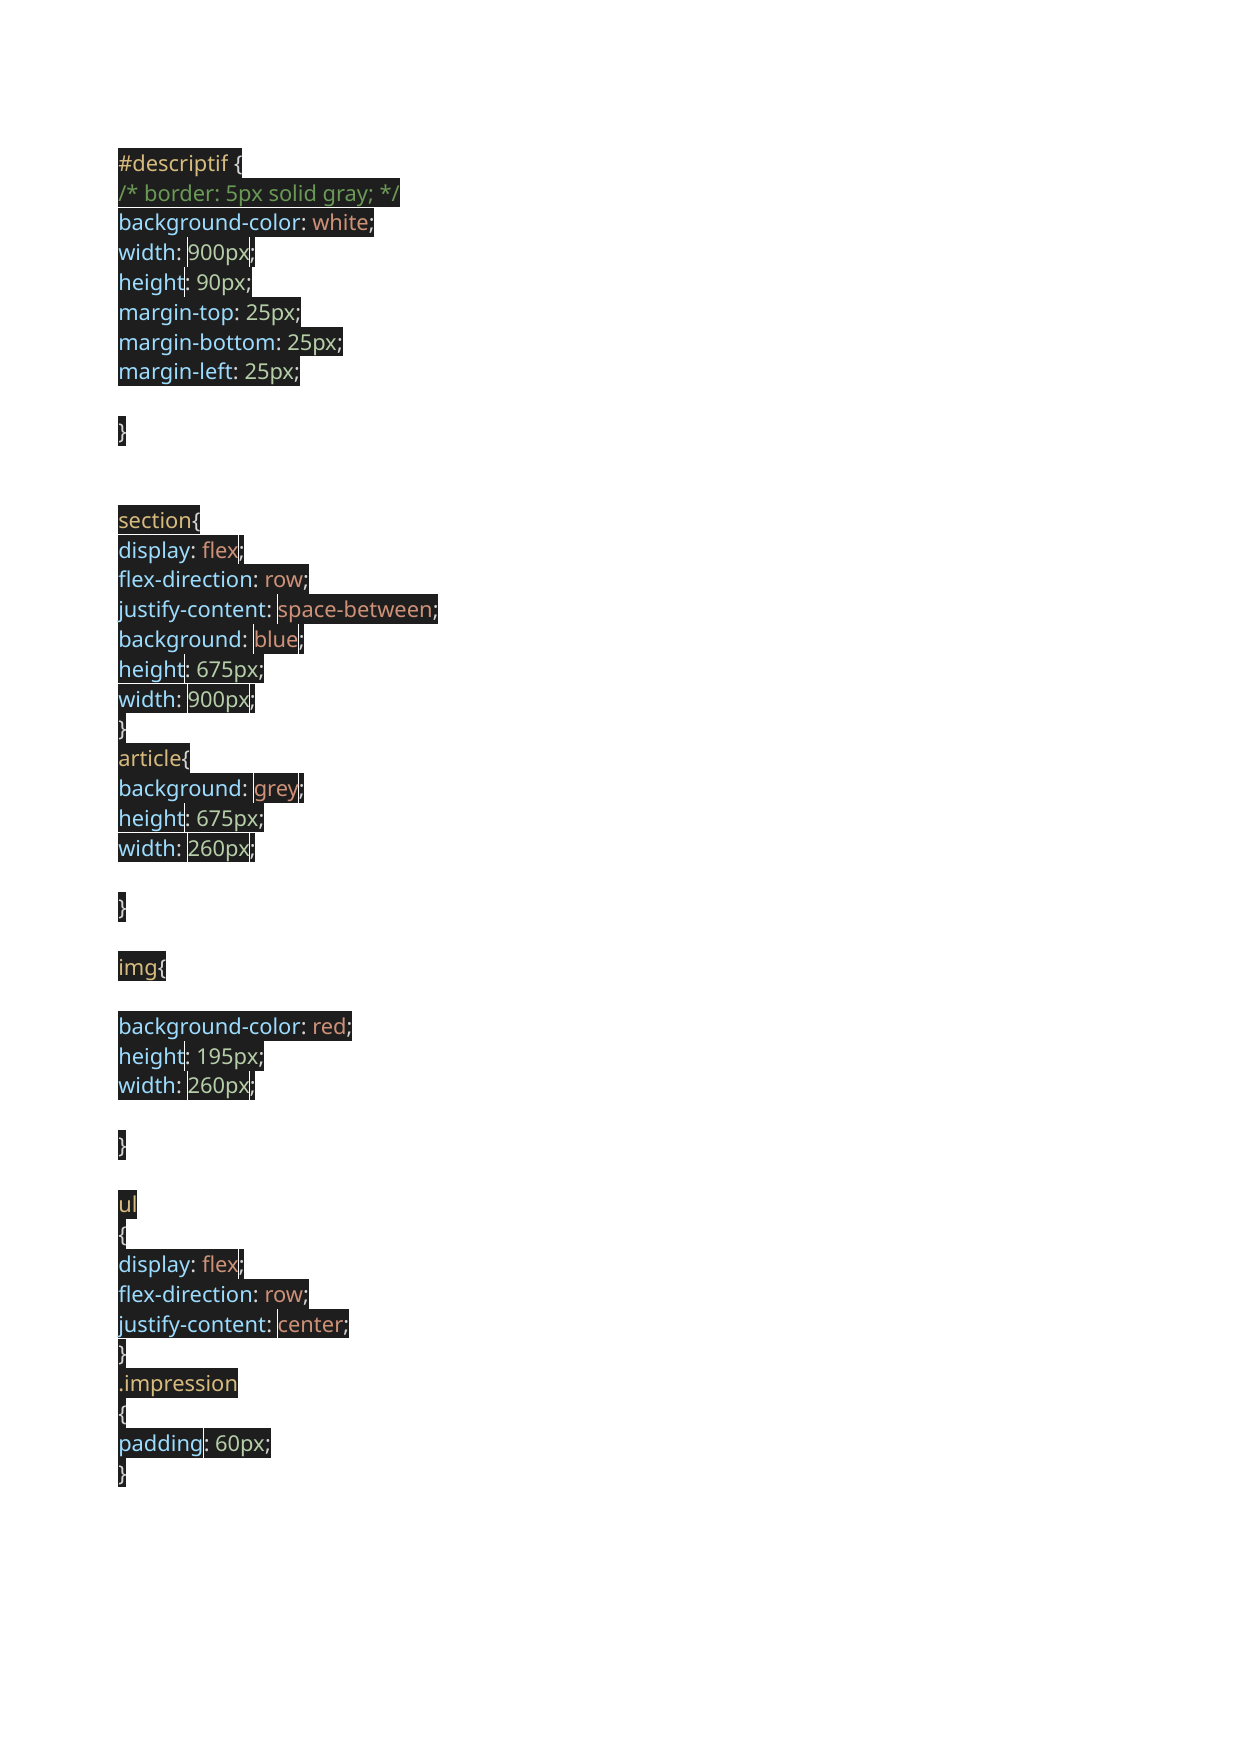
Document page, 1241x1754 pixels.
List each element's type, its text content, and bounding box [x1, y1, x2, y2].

text background: grey; [118, 773, 1122, 803]
text width: 260px; [118, 832, 1122, 862]
text background-color: white; [118, 207, 1122, 237]
text { [118, 1219, 1122, 1249]
text background: blue; [118, 624, 1122, 654]
text } [118, 892, 1122, 922]
text flex-direction: row; [118, 564, 1122, 594]
text } [118, 416, 1122, 446]
text height: 675px; [118, 803, 1122, 832]
text /* border: 5px solid gray; */ [118, 178, 1122, 207]
text background-color: red; [118, 1011, 1122, 1041]
text .impression [118, 1368, 1122, 1398]
text width: 900px; [118, 237, 1122, 267]
text width: 260px; [118, 1071, 1122, 1100]
text margin-left: 25px; [118, 356, 1122, 386]
text height: 195px; [118, 1041, 1122, 1071]
text justify-content: center; [118, 1309, 1122, 1338]
text } [118, 1458, 1122, 1487]
text display: flex; [118, 534, 1122, 564]
text article{ [118, 743, 1122, 773]
text } [118, 1130, 1122, 1160]
text margin-bottom: 25px; [118, 327, 1122, 356]
text img{ [118, 951, 1122, 981]
text section{ [118, 505, 1122, 534]
text { [118, 1398, 1122, 1428]
text padding: 60px; [118, 1428, 1122, 1458]
text } [118, 713, 1122, 743]
text justify-content: space-between; [118, 594, 1122, 624]
text flex-direction: row; [118, 1279, 1122, 1309]
text width: 900px; [118, 683, 1122, 713]
text #descriptif { [118, 148, 1122, 178]
text height: 675px; [118, 654, 1122, 683]
text display: flex; [118, 1249, 1122, 1279]
text height: 90px; [118, 267, 1122, 297]
text margin-top: 25px; [118, 297, 1122, 327]
text ul [118, 1189, 1122, 1219]
text } [118, 1338, 1122, 1368]
